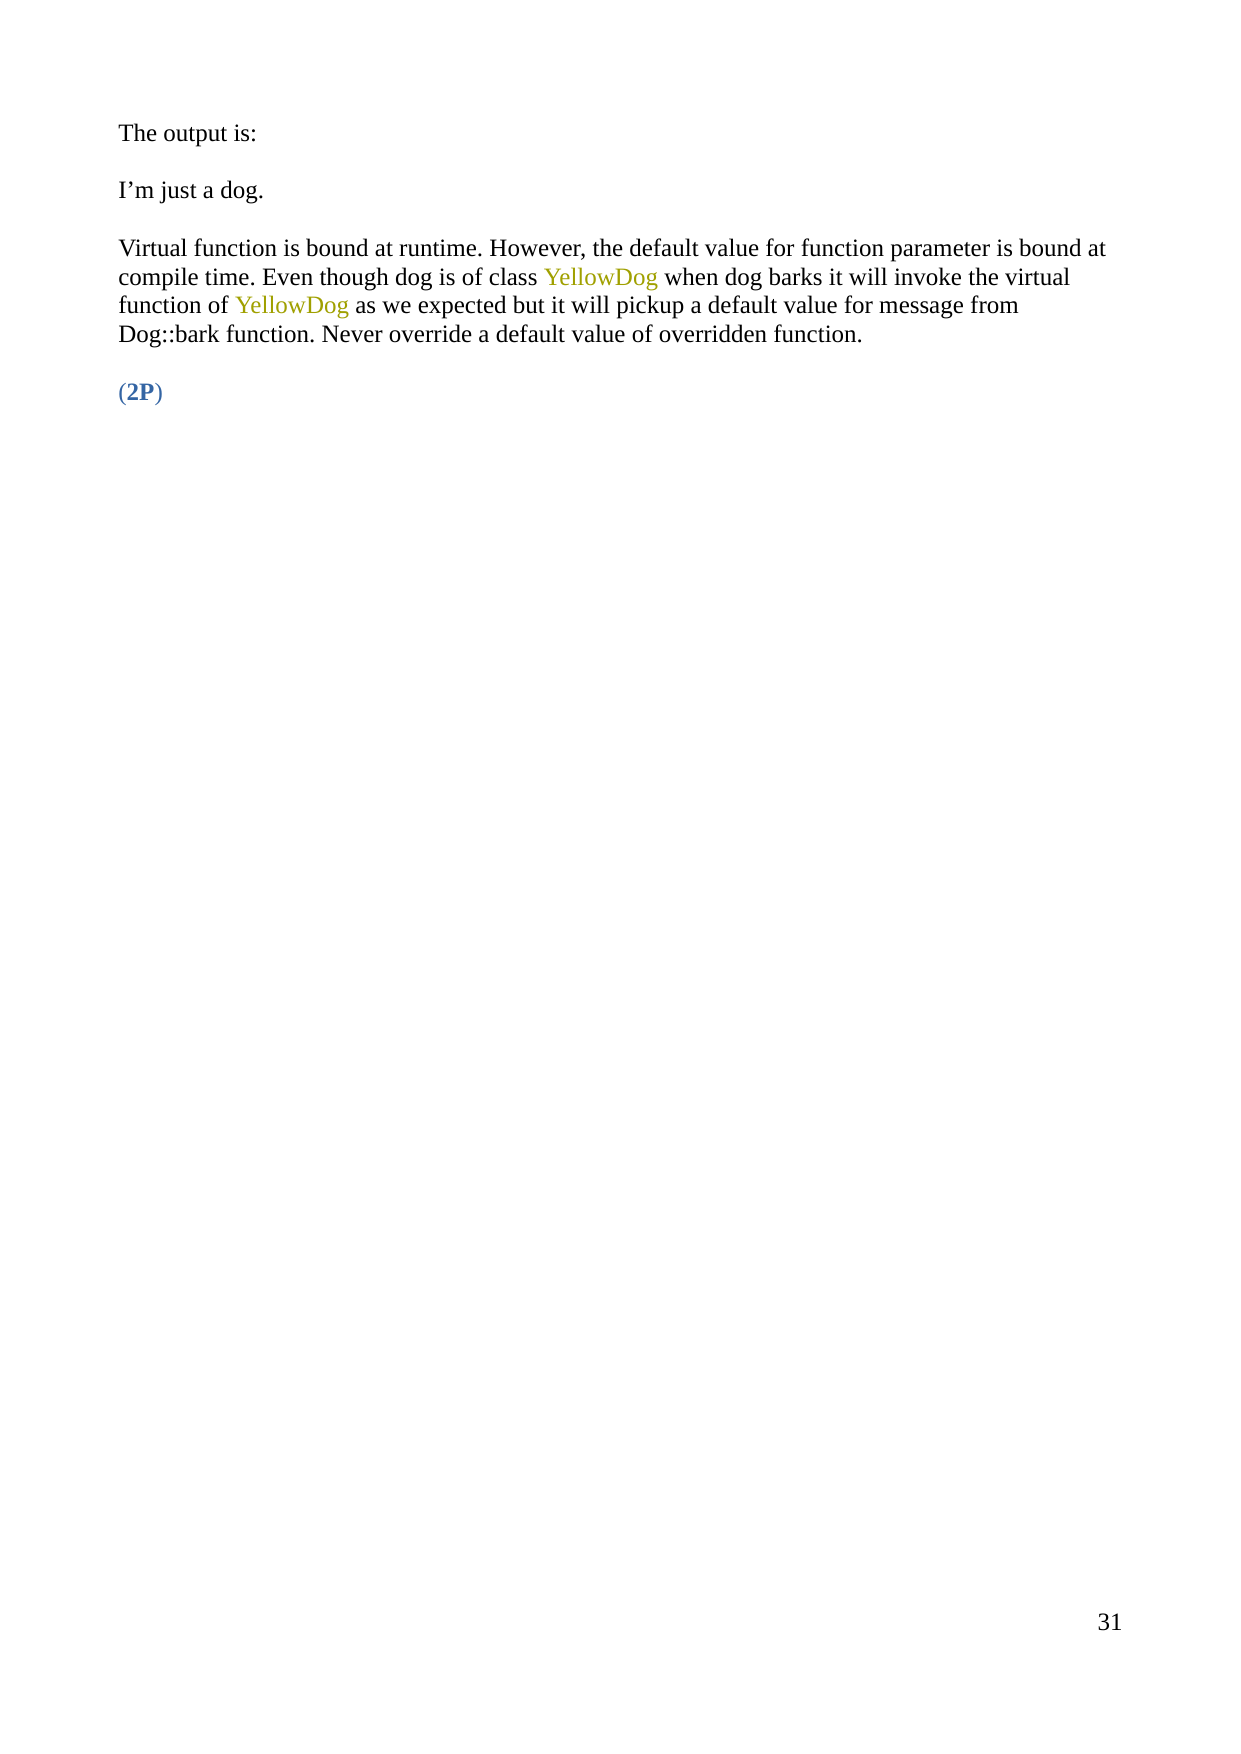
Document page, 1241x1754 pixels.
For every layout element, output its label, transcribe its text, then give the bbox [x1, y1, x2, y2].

text The output is: I’m just a dog. Virtual function is bound at runtime. However, the default value for function parameter is bound at compile time. Even though dog is of class YellowDog when dog barks it will invoke the virtual function of YellowDog as we expected but it will pickup a default value for message from Dog::bark function. Never override a default value of overridden function. (2P) [118, 118, 1122, 406]
